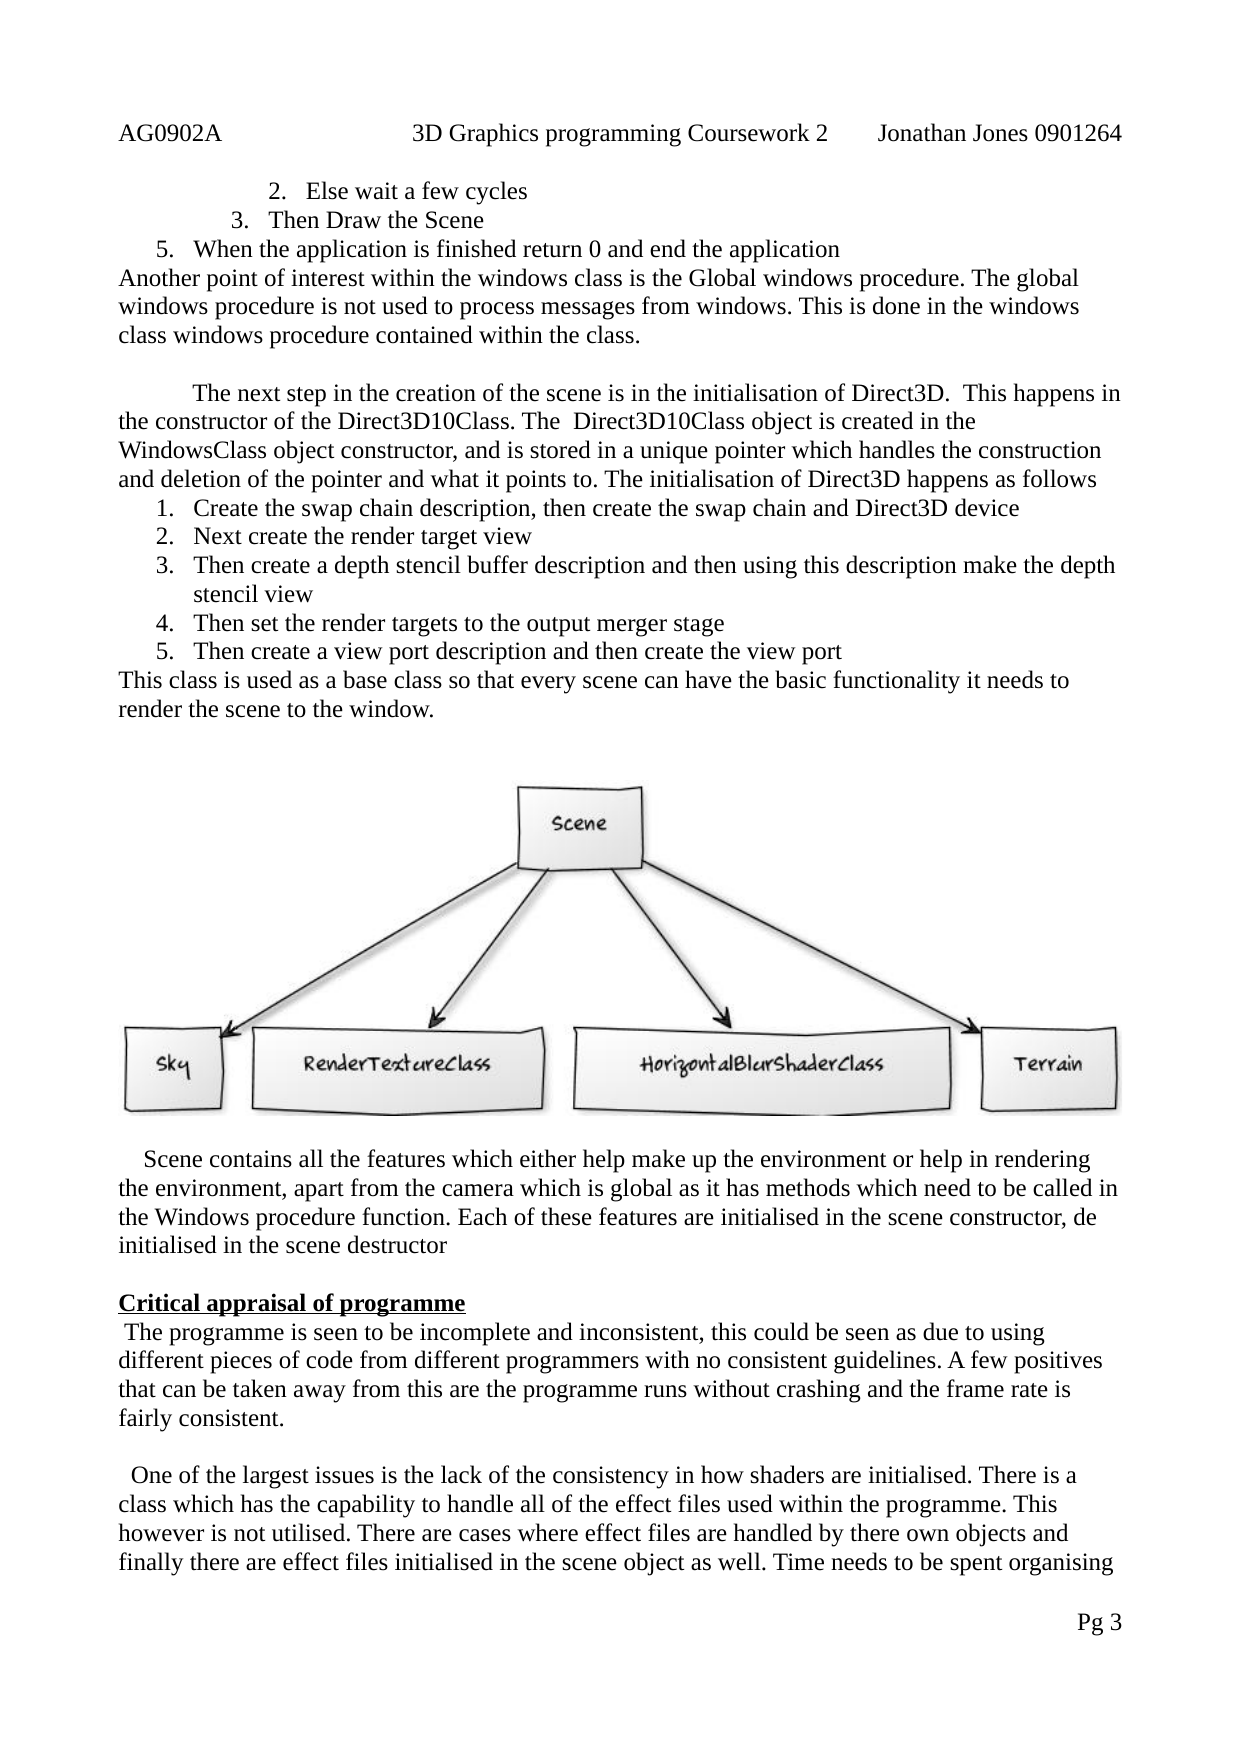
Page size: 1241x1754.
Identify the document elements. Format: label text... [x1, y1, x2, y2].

text The next step in the creation of the scene is in the initialisation of Direct3D. This happens in the constructor of the Direct3D10Class. The Direct3D10Class object is created in the WindowsClass object constructor, and is stored in a unique pointer which handles the construction and deletion of the pointer and what it points to. The initialisation of Direct3D happens as follows [118, 378, 1122, 493]
list Next create the render target view [156, 521, 1122, 550]
list Else wait a few cycles [268, 176, 1122, 205]
list Then create a depth stencil buffer description and then using this description make the depth stencil view [156, 550, 1122, 608]
text The programme is seen to be incomplete and inconsistent, this could be seen as due to using different pieces of code from different programmers with no consistent guidelines. A few positives that can be taken away from this are the programme runs without crashing and the frame rate is fairly consistent. [118, 1317, 1122, 1432]
text This class is used as a base class so that every scene can have the basic functionality it needs to render the scene to the window. [118, 665, 1122, 723]
text Scene contains all the features which either help make up the environment or help in rendering the environment, apart from the camera which is global as it has methods which need to be called in the Windows procedure function. Each of these features are initialised in the scene constructor, de initialised in the scene destructor [118, 1144, 1122, 1259]
text Critical appraisal of programme [118, 1288, 1122, 1317]
list Then create a view port description and then create the view port [156, 636, 1122, 665]
text Another point of interest within the windows class is the Global windows procedure. The global windows procedure is not used to process messages from windows. This is done in the windows class windows procedure contained within the class. [118, 263, 1122, 349]
list Then set the render targets to the output merger stage [156, 608, 1122, 636]
text One of the largest issues is the lack of the consistency in how shaders are initialised. There is a class which has the capability to handle all of the effect files used within the programme. This however is not utilised. There are cases where effect files are handled by there own objects and finally there are effect files initialised in the scene object as well. Time needs to be spent organising [118, 1461, 1122, 1576]
list Then Draw the Scene [231, 205, 1122, 234]
picture [118, 780, 1123, 1116]
list Create the swap chain description, then create the swap chain and Direct3D device [156, 493, 1122, 521]
list When the application is finished return 0 and end the application [156, 234, 1122, 263]
